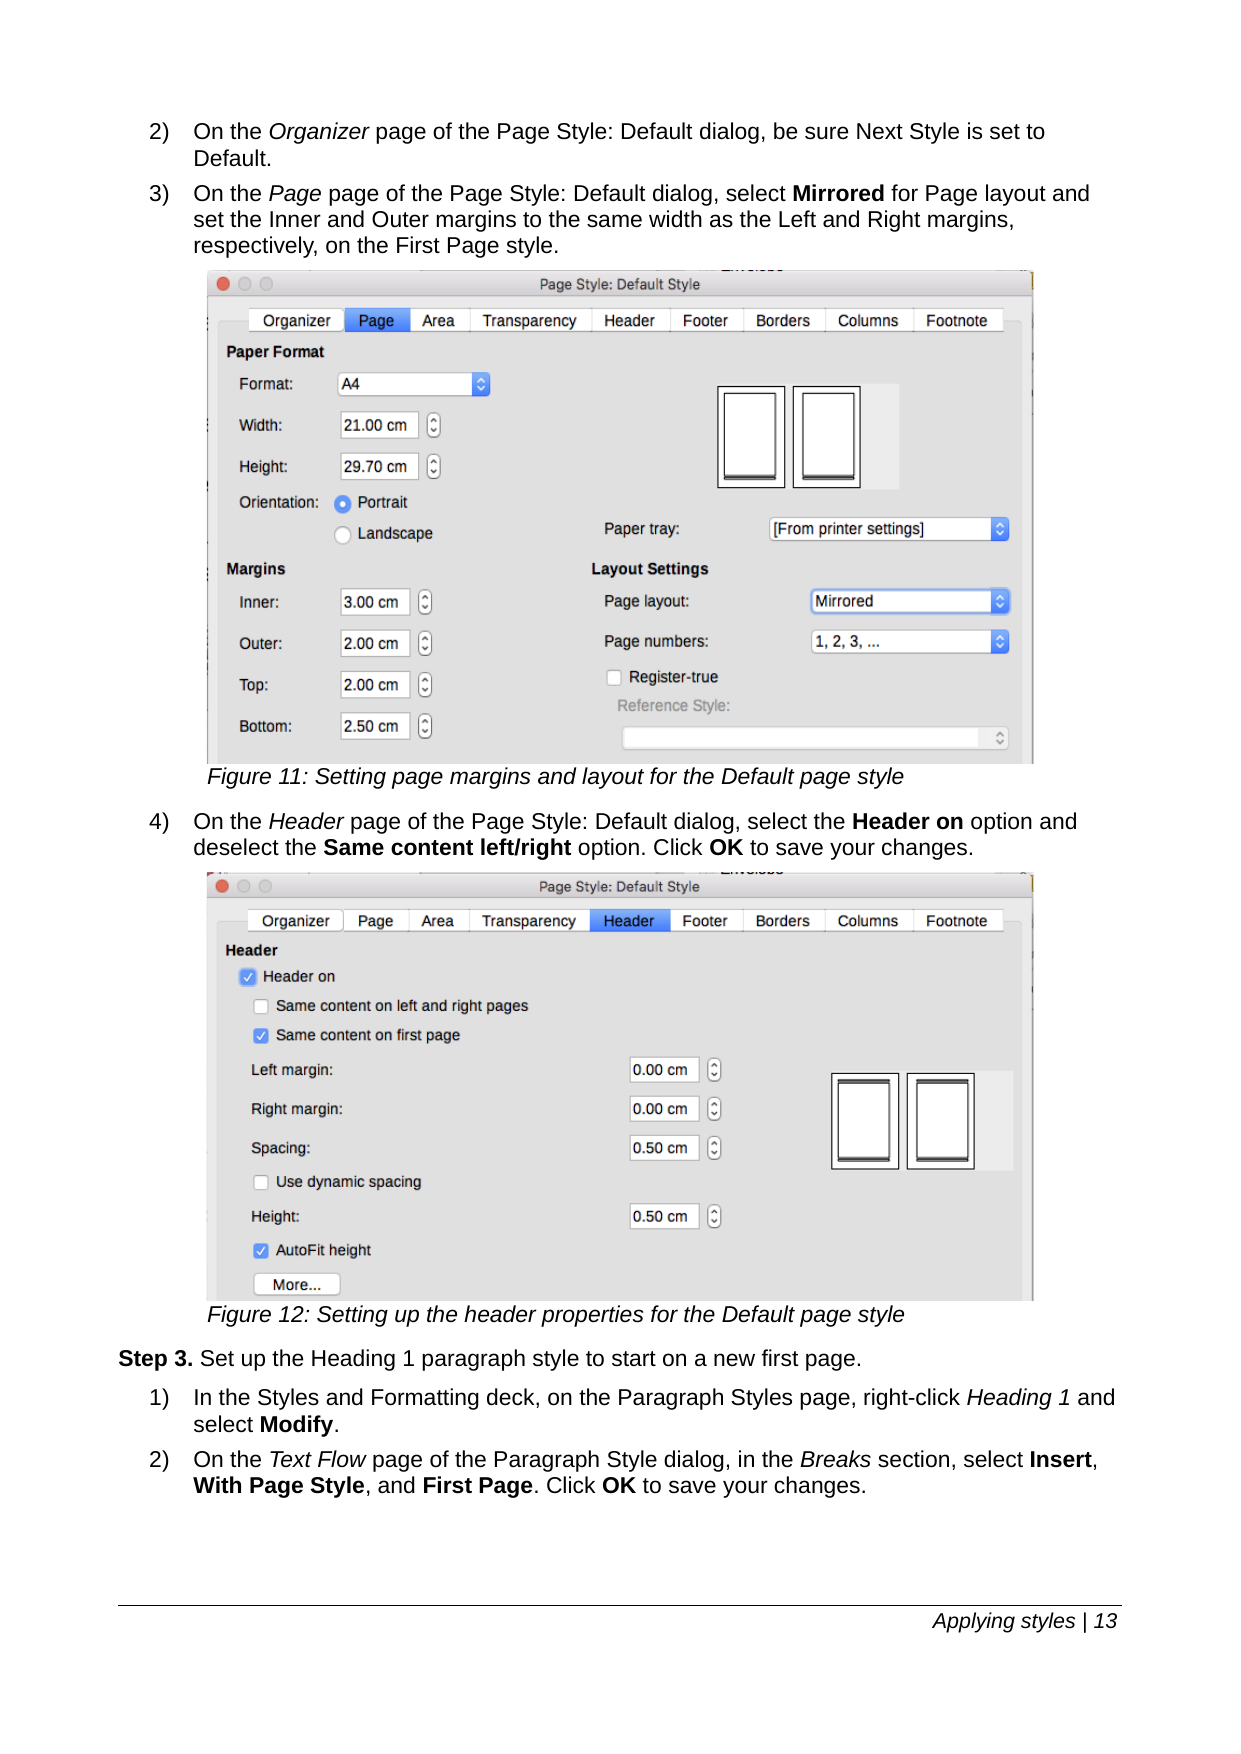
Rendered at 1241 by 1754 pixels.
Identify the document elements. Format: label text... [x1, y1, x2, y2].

text Step 3. Set up the Heading 1 paragraph style to start on a new first page. [118, 1345, 1122, 1372]
text Figure 11: Setting page margins and layout for the Default page style [207, 764, 1033, 789]
picture [206, 270, 1034, 764]
picture [206, 872, 1034, 1301]
list In the Styles and Formatting deck, on the Paragraph Styles page, right-click Heading 1 and select Modify. [169, 1384, 1122, 1437]
list On the Page page of the Page Style: Default dialog, select Mirrored for Page layout and set the Inner and Outer margins to the same width as the Left and Right margins, respectively, on the First Page style. [169, 180, 1122, 259]
list On the Organizer page of the Page Style: Default dialog, be sure Next Style is set to Default. [169, 118, 1122, 171]
text Figure 12: Setting up the header properties for the Default page style [207, 1301, 1033, 1327]
list On the Text Flow page of the Paragraph Style dialog, in the Breaks section, select Insert, With Page Style, and First Page. Click OK to save your changes. [169, 1446, 1122, 1498]
list On the Header page of the Page Style: Default dialog, select the Header on option and deselect the Same content left/right option. Click OK to save your changes. [169, 808, 1122, 861]
